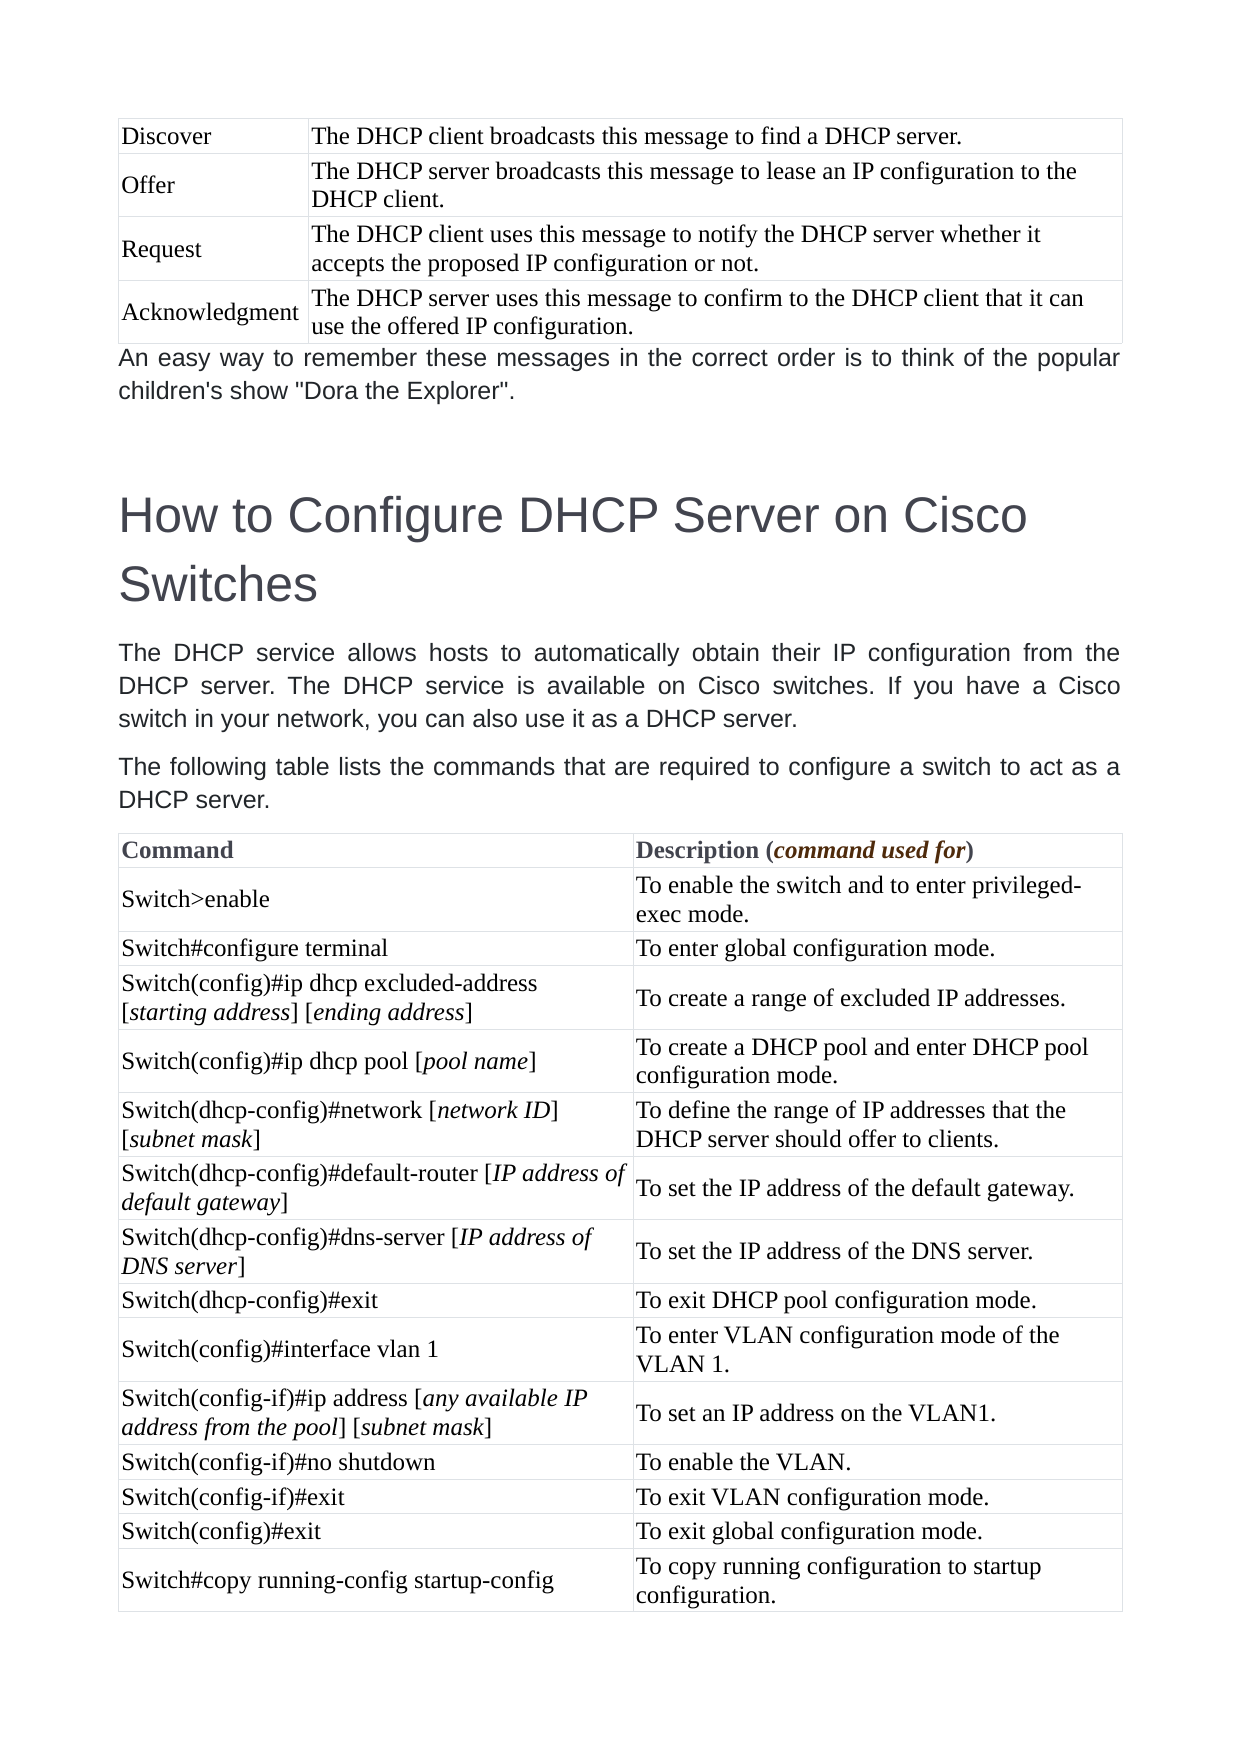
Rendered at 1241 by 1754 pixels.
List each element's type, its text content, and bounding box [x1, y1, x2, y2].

table_cell Acknowledgment [119, 281, 308, 343]
table_cell To create a range of excluded IP addresses. [634, 966, 1122, 1029]
table_cell Switch(dhcp-config)#default-router [IP address of default gateway] [119, 1157, 633, 1219]
table_cell Offer [119, 154, 308, 216]
table_cell To set the IP address of the default gateway. [634, 1157, 1122, 1219]
table_cell To exit VLAN configuration mode. [634, 1480, 1122, 1513]
table_cell Switch#configure terminal [119, 932, 633, 965]
table_cell Switch>enable [119, 868, 633, 931]
table_cell To define the range of IP addresses that the DHCP server should offer to clients. [634, 1093, 1122, 1156]
table_header Description (command used for) [634, 834, 1122, 867]
table_cell Switch(config-if)#no shutdown [119, 1445, 633, 1479]
table_cell The DHCP server broadcasts this message to lease an IP configuration to the DHCP client. [309, 154, 1122, 216]
table_cell To set the IP address of the DNS server. [634, 1220, 1122, 1282]
table_cell Switch(config)#ip dhcp excluded-address [starting address] [ending address] [119, 966, 633, 1029]
table_cell Switch(dhcp-config)#exit [119, 1284, 633, 1317]
table_cell Switch(dhcp-config)#dns-server [IP address of DNS server] [119, 1220, 633, 1282]
text The following table lists the commands that are required to configure a switch to act as a DHCP server. [118, 752, 1122, 813]
table_cell Switch(config-if)#ip address [any available IP address from the pool] [subnet mask] [119, 1382, 633, 1444]
table_cell The DHCP server uses this message to confirm to the DHCP client that it can use the offered IP configuration. [309, 281, 1122, 343]
table_cell To enter VLAN configuration mode of the VLAN 1. [634, 1318, 1122, 1381]
table_cell To copy running configuration to startup configuration. [634, 1549, 1122, 1611]
table_cell To exit global configuration mode. [634, 1514, 1122, 1548]
table_cell Switch(config)#exit [119, 1514, 633, 1548]
subtitle How to Configure DHCP Server on Cisco Switches [118, 486, 1122, 612]
table_header Discover [119, 119, 308, 153]
table_cell To enter global configuration mode. [634, 932, 1122, 965]
table_cell To set an IP address on the VLAN1. [634, 1382, 1122, 1444]
table_cell To enable the switch and to enter privileged-exec mode. [634, 868, 1122, 931]
table_cell To exit DHCP pool configuration mode. [634, 1284, 1122, 1317]
table_cell The DHCP client uses this message to notify the DHCP server whether it accepts the proposed IP configuration or not. [309, 217, 1122, 280]
table_header Command [119, 834, 633, 867]
table_cell Switch(config)#ip dhcp pool [pool name] [119, 1030, 633, 1092]
text The DHCP service allows hosts to automatically obtain their IP configuration from the DHCP server. The DHCP service is available on Cisco switches. If you have a Cisco switch in your network, you can also use it as a DHCP server. [118, 638, 1122, 733]
table_cell Switch#copy running-config startup-config [119, 1549, 633, 1611]
table_cell Switch(config-if)#exit [119, 1480, 633, 1513]
table_header The DHCP client broadcasts this message to find a DHCP server. [309, 119, 1122, 153]
table_cell To create a DHCP pool and enter DHCP pool configuration mode. [634, 1030, 1122, 1092]
table_cell Request [119, 217, 308, 280]
table_cell To enable the VLAN. [634, 1445, 1122, 1479]
table_cell Switch(dhcp-config)#network [network ID] [subnet mask] [119, 1093, 633, 1156]
text An easy way to remember these messages in the correct order is to think of the popular children's show "Dora the Explorer". [118, 344, 1122, 405]
table_cell Switch(config)#interface vlan 1 [119, 1318, 633, 1381]
